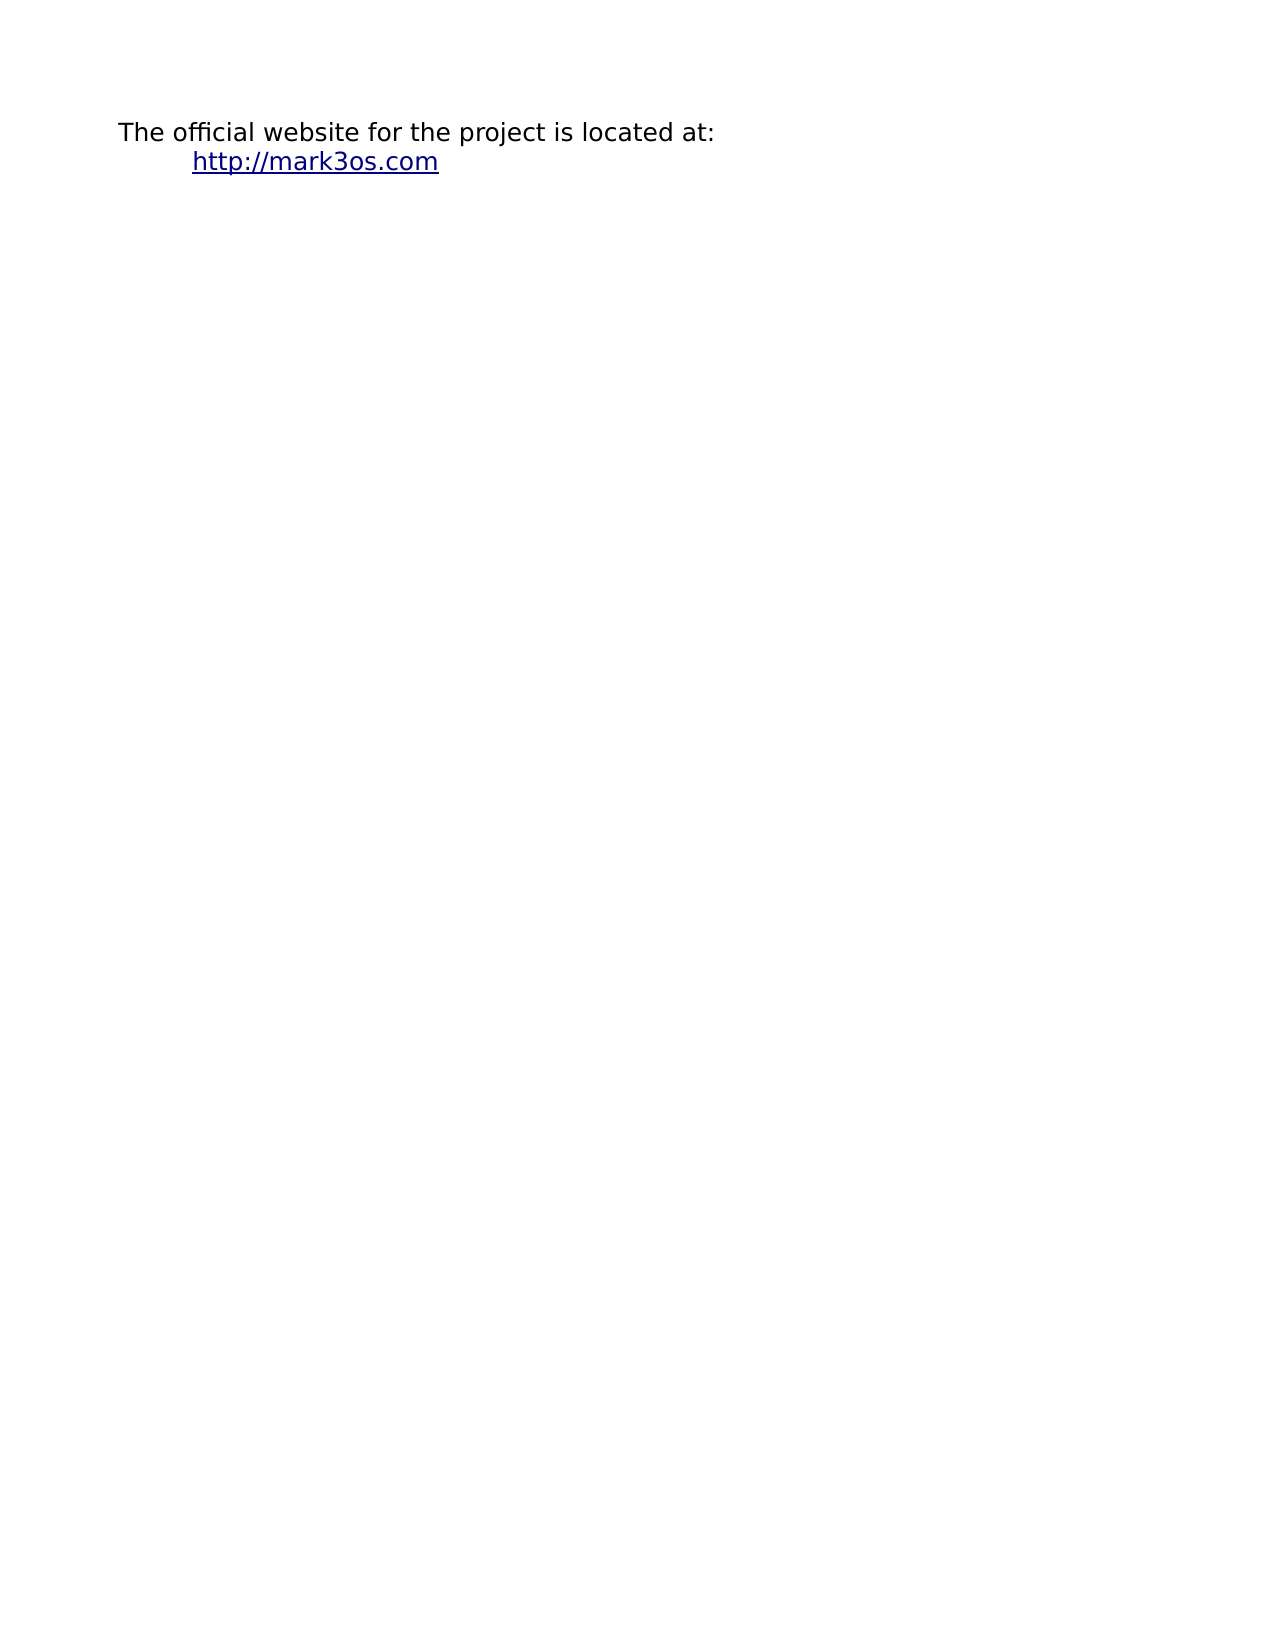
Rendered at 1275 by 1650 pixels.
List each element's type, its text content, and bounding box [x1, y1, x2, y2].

text The official website for the project is located at: [118, 118, 1157, 147]
text http://mark3os.com [118, 147, 1157, 176]
